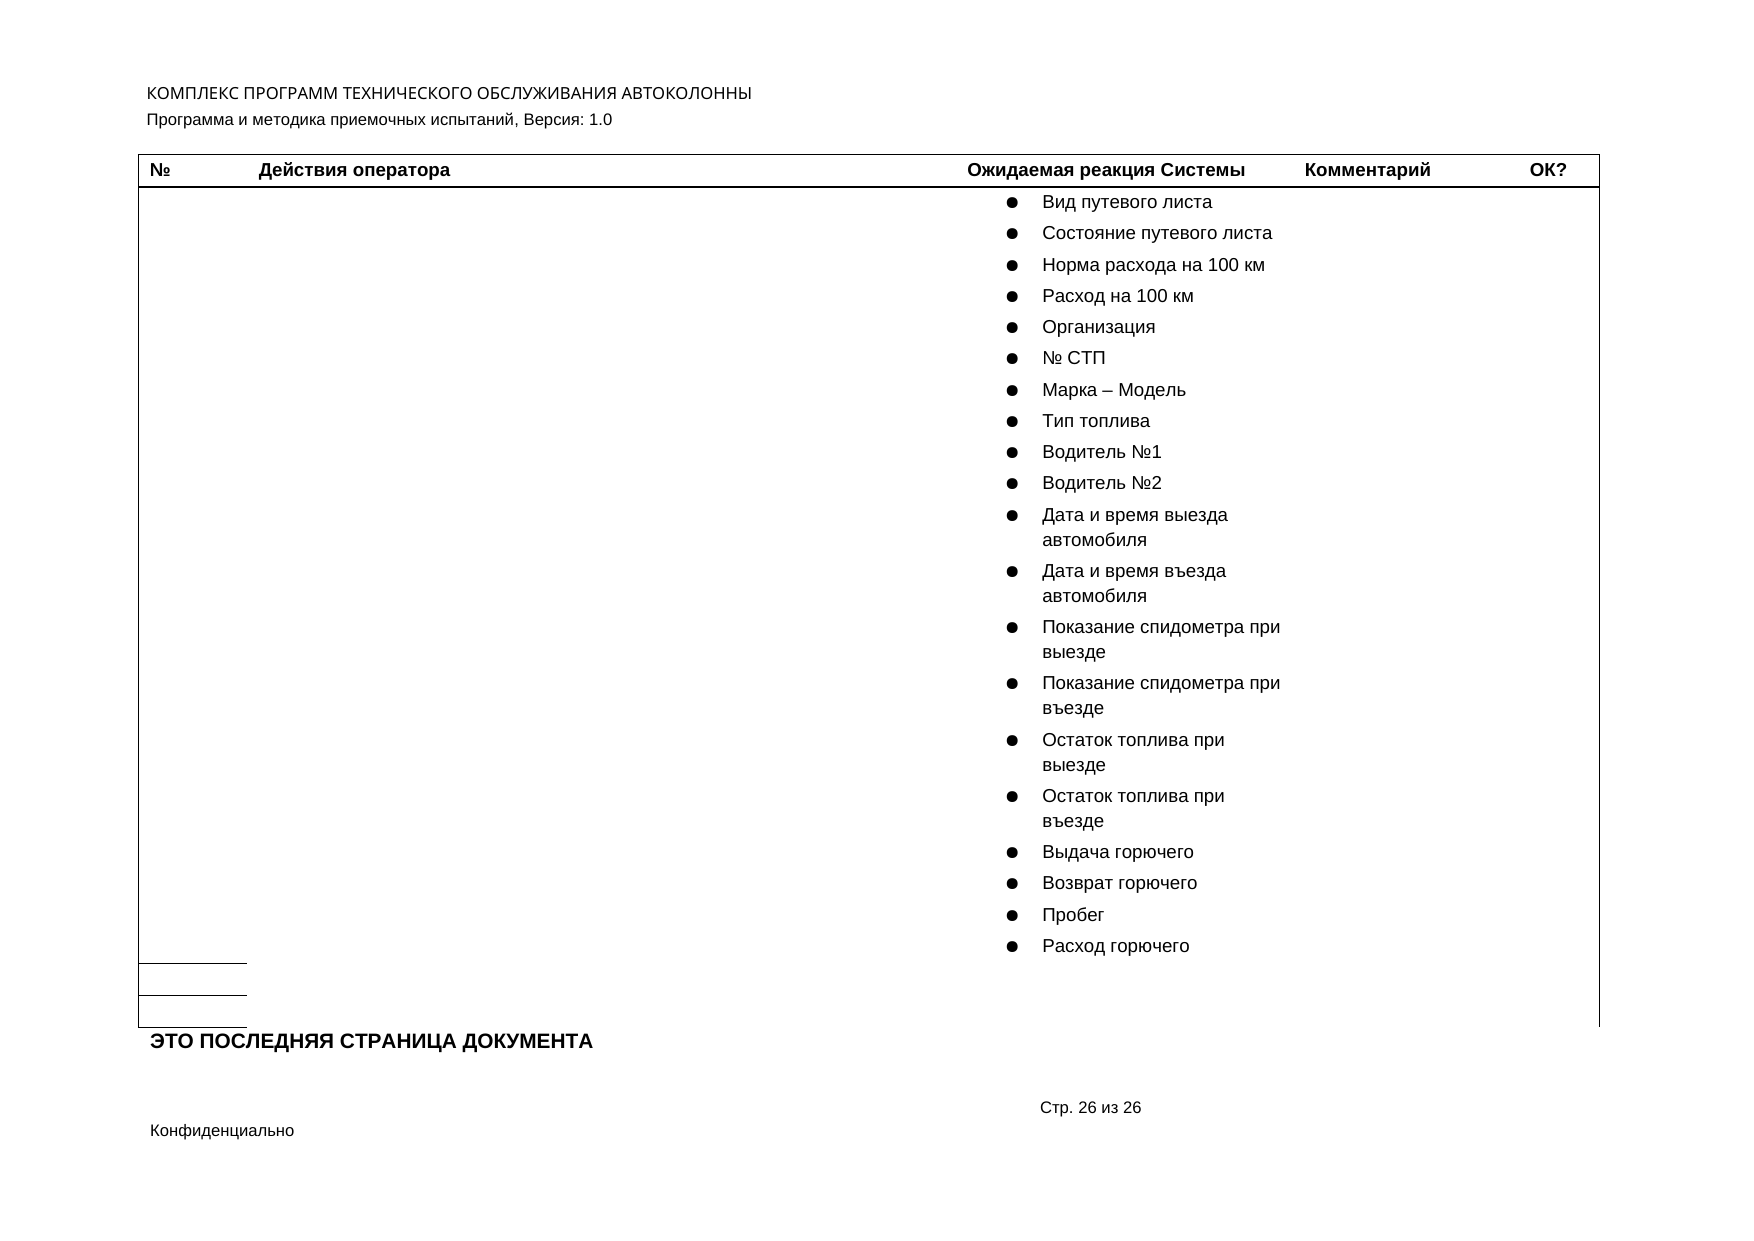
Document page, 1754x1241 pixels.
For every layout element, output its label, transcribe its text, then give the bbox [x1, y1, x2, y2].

table_header ОК? [1518, 155, 1599, 186]
table_cell [247, 995, 956, 1027]
table_cell [1293, 995, 1518, 1027]
table_cell [956, 995, 1293, 1027]
table_cell [139, 964, 247, 995]
table_cell [956, 963, 1293, 995]
text ЭТО ПОСЛЕДНЯЯ СТРАНИЦА ДОКУМЕНТА [150, 1028, 1604, 1053]
table_header № [139, 155, 247, 186]
table_cell [139, 188, 247, 962]
table_cell [247, 963, 956, 995]
table_cell [139, 996, 247, 1027]
table_cell [1293, 963, 1518, 995]
table_cell [1518, 995, 1599, 1027]
table_cell [247, 188, 956, 962]
table_cell [1518, 963, 1599, 995]
table_header Действия оператора [247, 155, 956, 186]
table_cell [1293, 188, 1518, 962]
table_cell [1518, 188, 1599, 962]
table_header Ожидаемая реакция Системы [956, 155, 1293, 186]
table_cell При двойном нажатии левой клавиши мыши и выборе в Главном меню пункта "Путевые листы" открывается экранная форма, которая отображает путевые листы на грузовые и легковые автомобили за выбранный временной период. В данных списках присутствуют следующие поля: Дата № п/л № СТП Марка – Модель ФИО водителя Время выезда факт. Время въезда факт. Состояние п/л При нажатии правой клавиши мыши на выбранной строке и выборе в контекстном меню "Вставить" открывается форма вставки путевого листа. При этом, подставляются значения автомобиля, который был выбран в списке путевых листов при вставке. При нажатии правой клавиши мыши и выборе в контекстном меню пункта "Вставить п/л на новую машину" откроется экранная форма вставки путевого листа без заполненных полей автомобиля. На данной форме присутствуют следующие поля: № п/л Дата Вид путевого листа Состояние путевого листа Норма расхода на 100 км Расход на 100 км Организация № СТП Марка – Модель Тип топлива Водитель №1 Водитель №2 Дата и время выезда автомобиля Дата и время въезда автомобиля Показание спидометра при выезде Показание спидометра при въезде Остаток топлива при выезде Остаток топлива при въезде Выдача горючего Возврат горючего Пробег Расход горючего [956, 188, 1293, 962]
table_header Комментарий [1293, 155, 1518, 186]
